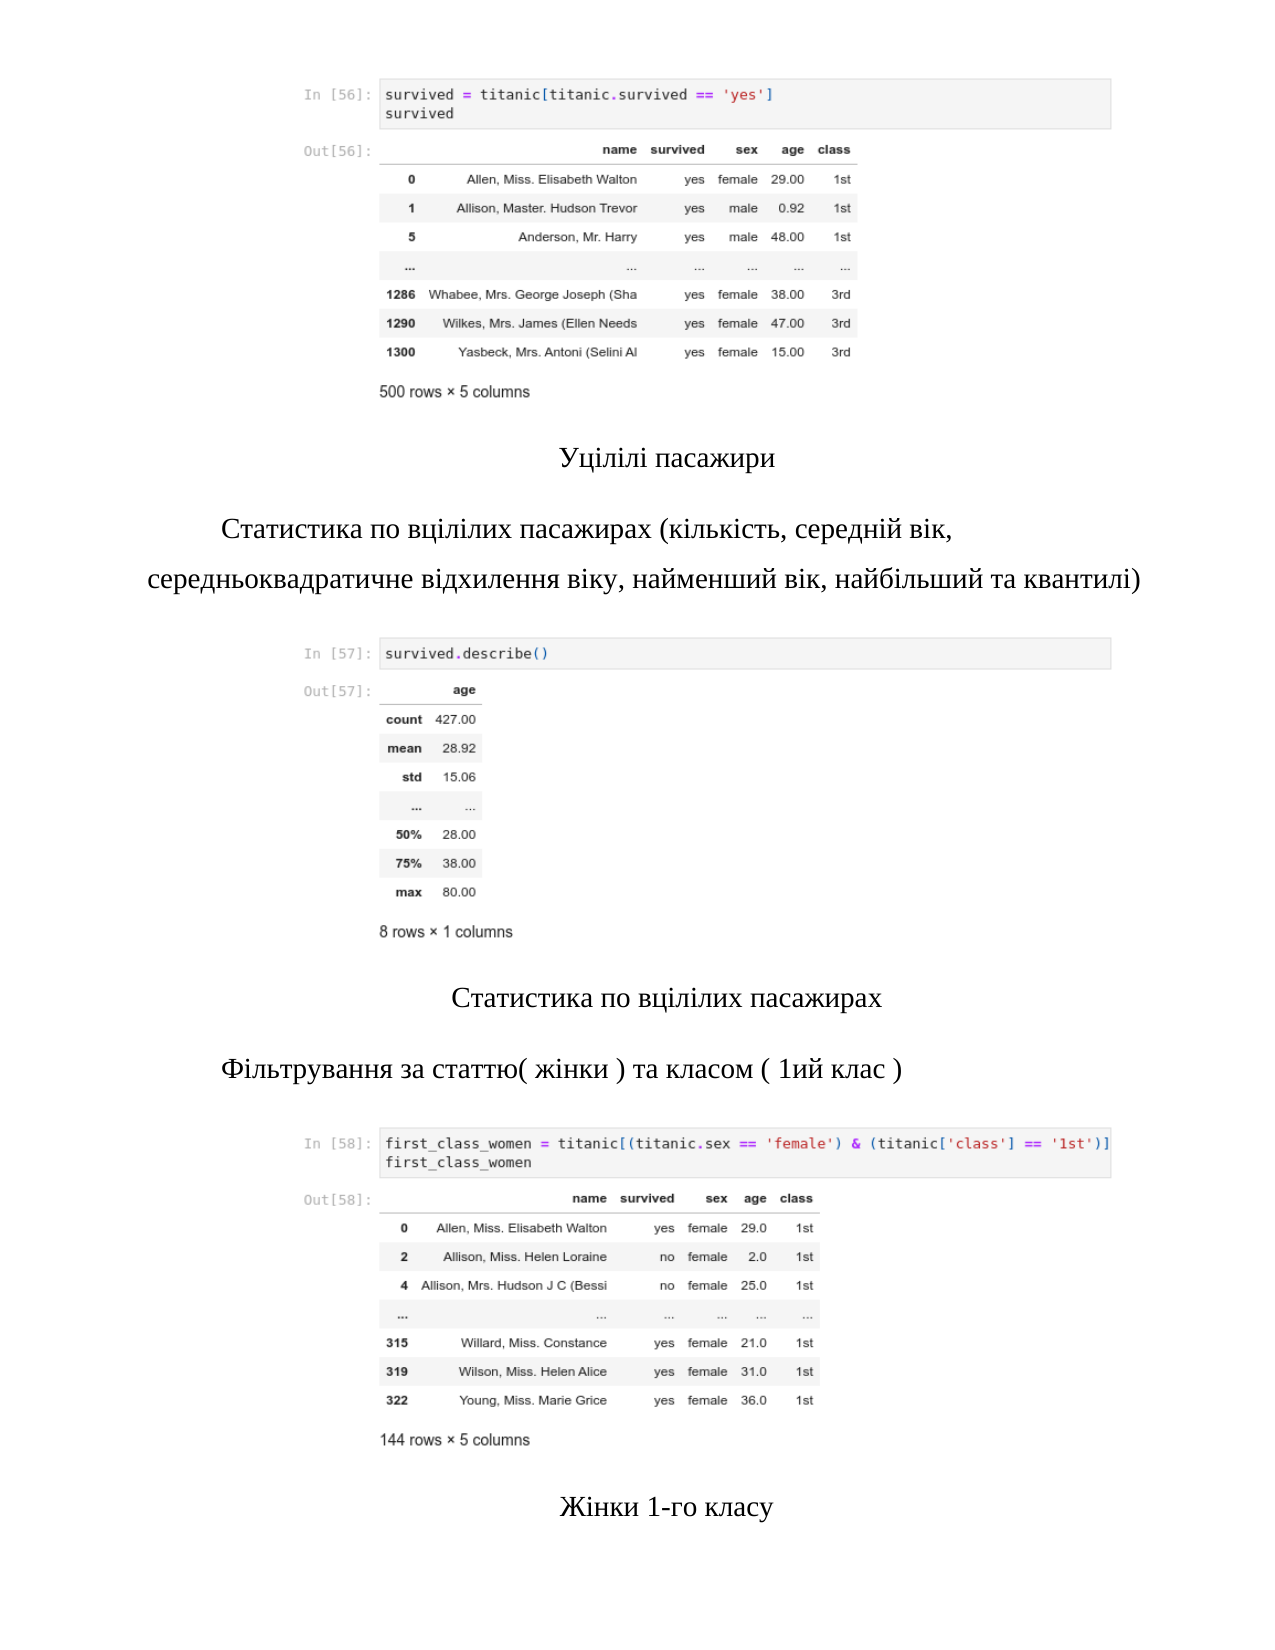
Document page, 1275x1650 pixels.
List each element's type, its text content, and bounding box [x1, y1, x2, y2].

text Статистика по вцілілих пасажирах [147, 632, 1186, 1014]
text Фільтрування за статтю( жінки ) та класом ( 1ий клас ) [147, 1051, 1186, 1085]
text Уцілілі пасажири [147, 73, 1186, 473]
picture [290, 73, 1117, 424]
text Статистика по вцілілих пасажирах (кількість, середній вік, середньоквадратичне відхилення віку, найменший вік, найбільший та квантилі) [147, 511, 1186, 595]
text Жінки 1-го класу [147, 1122, 1186, 1522]
picture [290, 632, 1117, 964]
picture [290, 1122, 1117, 1472]
